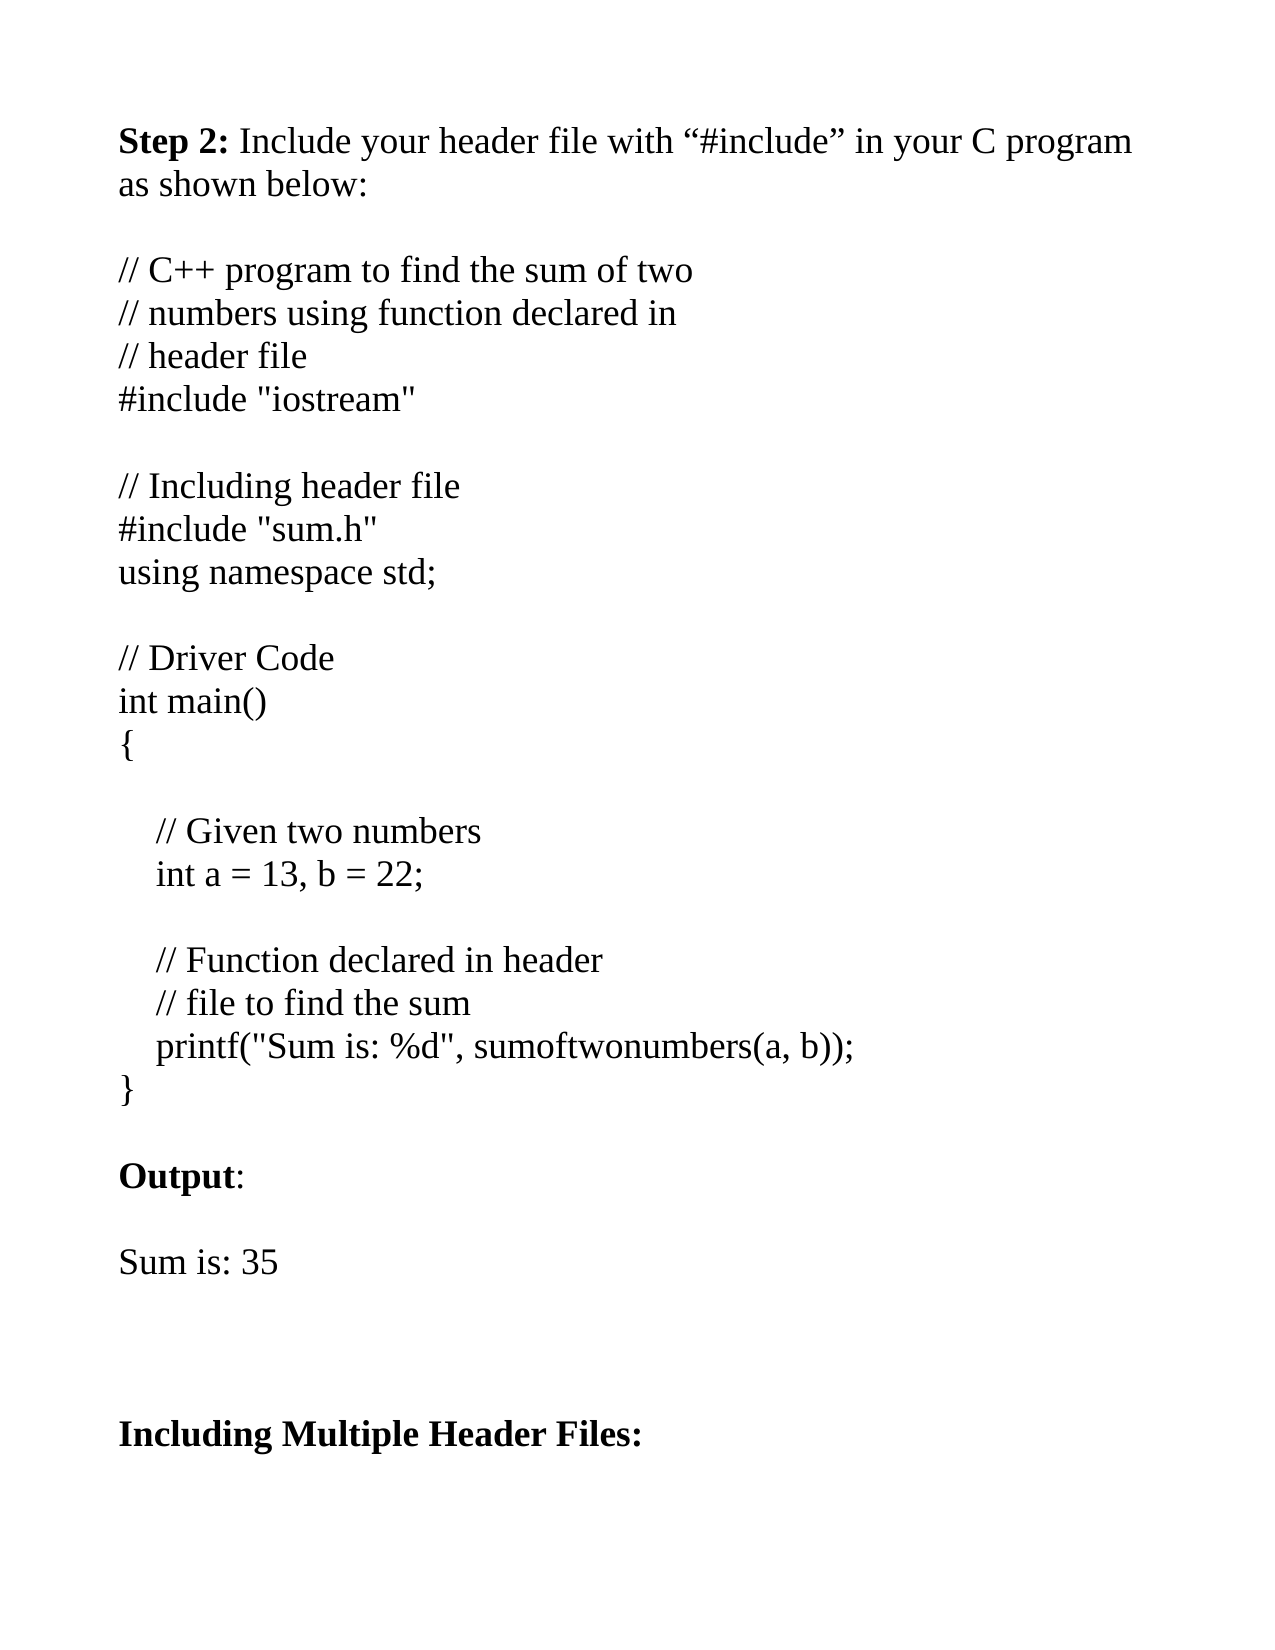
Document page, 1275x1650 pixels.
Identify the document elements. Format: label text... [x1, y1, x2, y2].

text Step 2: Include your header file with “#include” in your C program as shown below: [118, 118, 1157, 204]
text // numbers using function declared in [118, 291, 1157, 334]
text // C++ program to find the sum of two [118, 247, 1157, 291]
text // Given two numbers [118, 808, 1157, 851]
text } [118, 1067, 1157, 1110]
text Including Multiple Header Files: [118, 1412, 1157, 1455]
text // file to find the sum [118, 981, 1157, 1024]
text Output: [118, 1153, 1157, 1196]
text // Driver Code [118, 636, 1157, 679]
text // Including header file [118, 463, 1157, 506]
text #include "iostream" [118, 377, 1157, 420]
text Sum is: 35 [118, 1239, 1157, 1282]
text { [118, 722, 1157, 765]
text using namespace std; [118, 549, 1157, 592]
text int main() [118, 679, 1157, 722]
text // header file [118, 334, 1157, 377]
text #include "sum.h" [118, 506, 1157, 549]
text // Function declared in header [118, 937, 1157, 981]
text printf("Sum is: %d", sumoftwonumbers(a, b)); [118, 1024, 1157, 1067]
text int a = 13, b = 22; [118, 851, 1157, 894]
